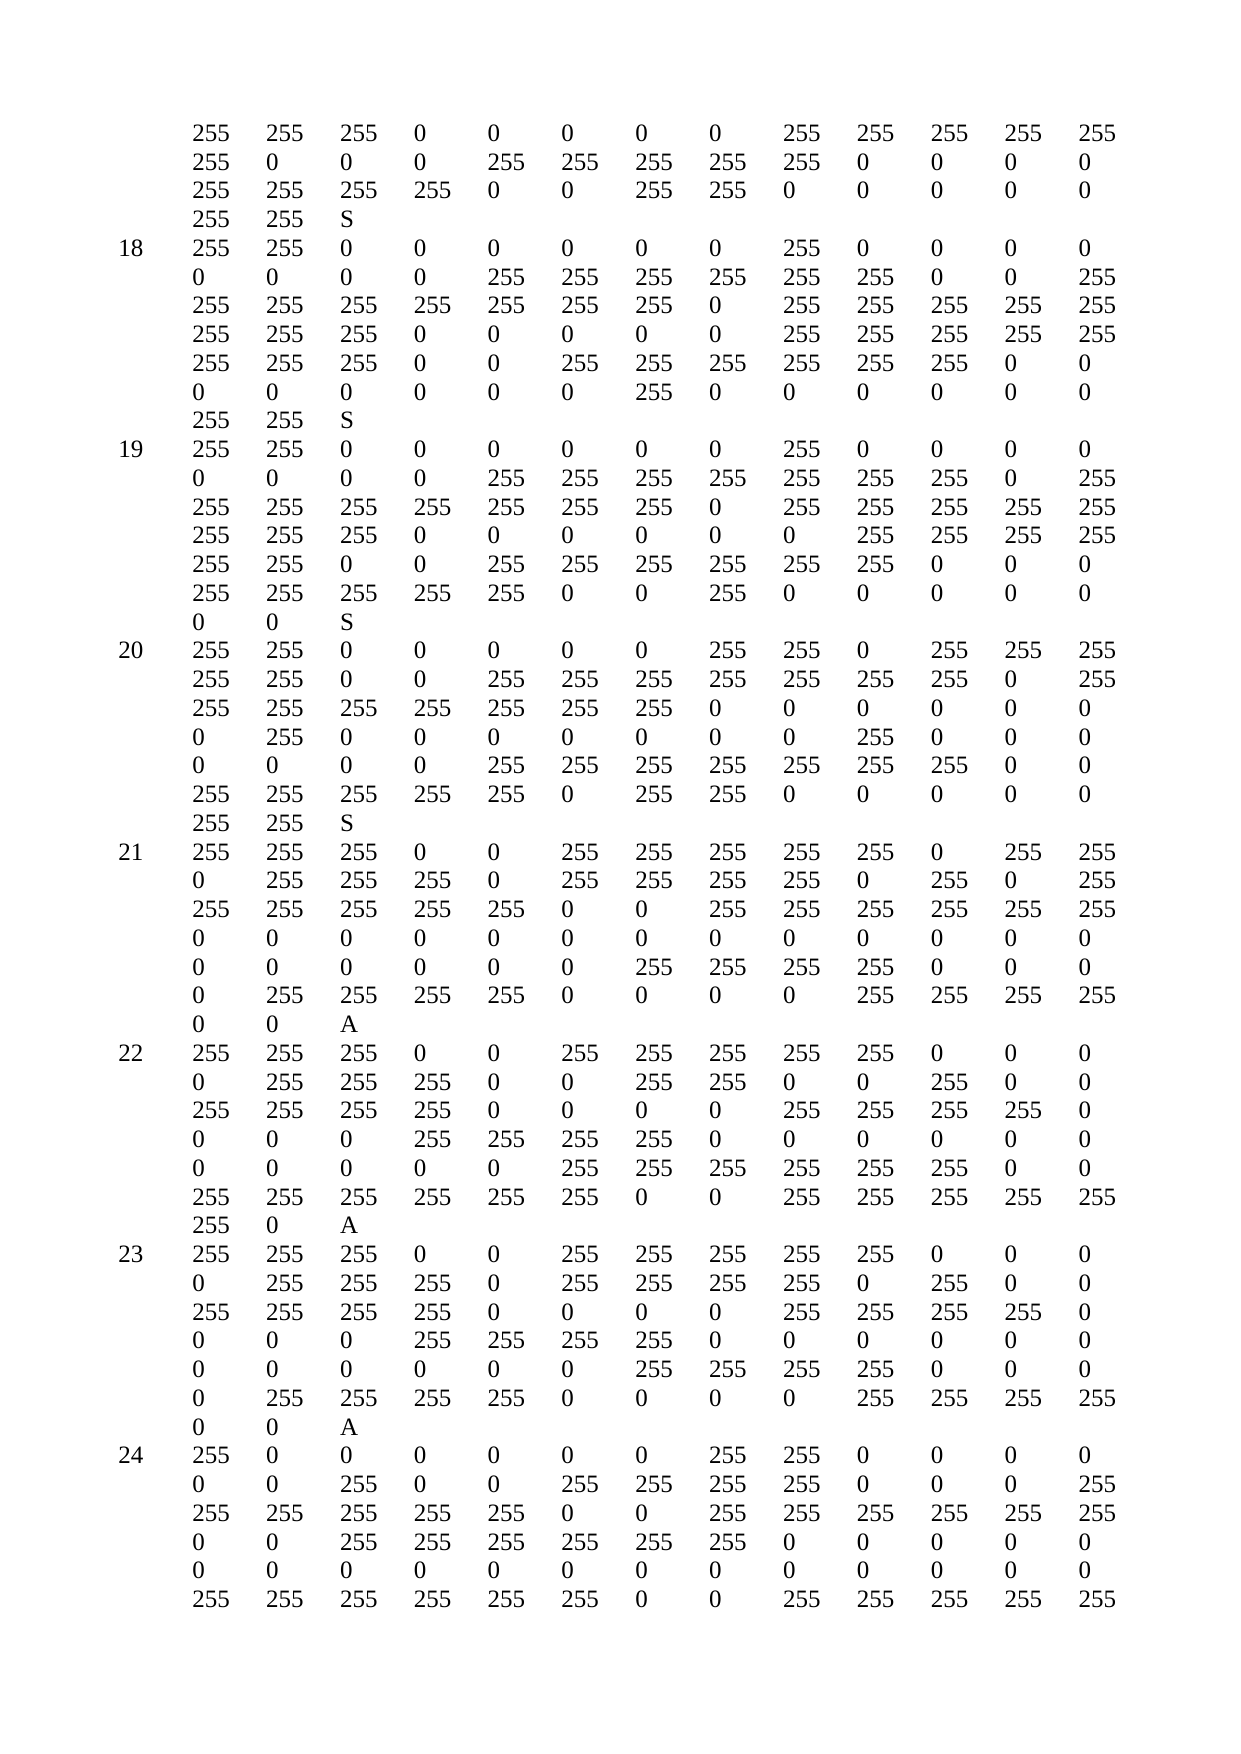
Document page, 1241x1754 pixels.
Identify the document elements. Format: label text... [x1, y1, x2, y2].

text 18 255 255 0 0 0 0 0 0 255 0 0 0 0 0 0 0 0 255 255 255 255 255 255 0 0 255 255 255 255 255 255 255 255 0 255 255 255 255 255 255 255 255 0 0 0 0 0 255 255 255 255 255 255 255 255 0 0 255 255 255 255 255 255 0 0 0 0 0 0 0 0 255 0 0 0 0 0 0 255 255 S [118, 233, 1122, 434]
text 19 255 255 0 0 0 0 0 0 255 0 0 0 0 0 0 0 0 255 255 255 255 255 255 255 0 255 255 255 255 255 255 255 255 0 255 255 255 255 255 255 255 255 0 0 0 0 0 0 255 255 255 255 255 255 0 0 255 255 255 255 255 255 0 0 0 255 255 255 255 255 0 0 255 0 0 0 0 0 0 0 S [118, 434, 1122, 636]
text 22 255 255 255 0 0 255 255 255 255 255 0 0 0 0 255 255 255 0 0 255 255 0 0 255 0 0 255 255 255 255 0 0 0 0 255 255 255 255 0 0 0 0 255 255 255 255 0 0 0 0 0 0 0 0 0 0 0 255 255 255 255 255 255 0 0 255 255 255 255 255 255 0 0 255 255 255 255 255 255 0 A [118, 1038, 1122, 1239]
text 24 255 0 0 0 0 0 0 255 255 0 0 0 0 0 0 255 0 0 255 255 255 255 0 0 0 255 255 255 255 255 255 0 0 255 255 255 255 255 255 0 0 255 255 255 255 255 255 0 0 0 0 0 0 0 0 0 0 0 0 0 0 0 0 0 0 255 255 255 255 255 255 0 0 255 255 255 255 255 [118, 1441, 1122, 1613]
text 255 255 255 0 0 0 0 0 255 255 255 255 255 255 0 0 0 255 255 255 255 255 0 0 0 0 255 255 255 255 0 0 255 255 0 0 0 0 0 255 255 S [118, 118, 1122, 233]
text 20 255 255 0 0 0 0 0 255 255 0 255 255 255 255 255 0 0 255 255 255 255 255 255 255 0 255 255 255 255 255 255 255 255 0 0 0 0 0 0 0 255 0 0 0 0 0 0 0 255 0 0 0 0 0 0 0 255 255 255 255 255 255 255 0 0 255 255 255 255 255 0 255 255 0 0 0 0 0 255 255 S [118, 636, 1122, 837]
text 23 255 255 255 0 0 255 255 255 255 255 0 0 0 0 255 255 255 0 255 255 255 255 0 255 0 0 255 255 255 255 0 0 0 0 255 255 255 255 0 0 0 0 255 255 255 255 0 0 0 0 0 0 0 0 0 0 0 0 255 255 255 255 0 0 0 0 255 255 255 255 0 0 0 0 255 255 255 255 0 0 A [118, 1239, 1122, 1441]
text 21 255 255 255 0 0 255 255 255 255 255 0 255 255 0 255 255 255 0 255 255 255 255 0 255 0 255 255 255 255 255 255 0 0 255 255 255 255 255 255 0 0 0 0 0 0 0 0 0 0 0 0 0 0 0 0 0 0 0 255 255 255 255 0 0 0 0 255 255 255 255 0 0 0 0 255 255 255 255 0 0 A [118, 837, 1122, 1038]
